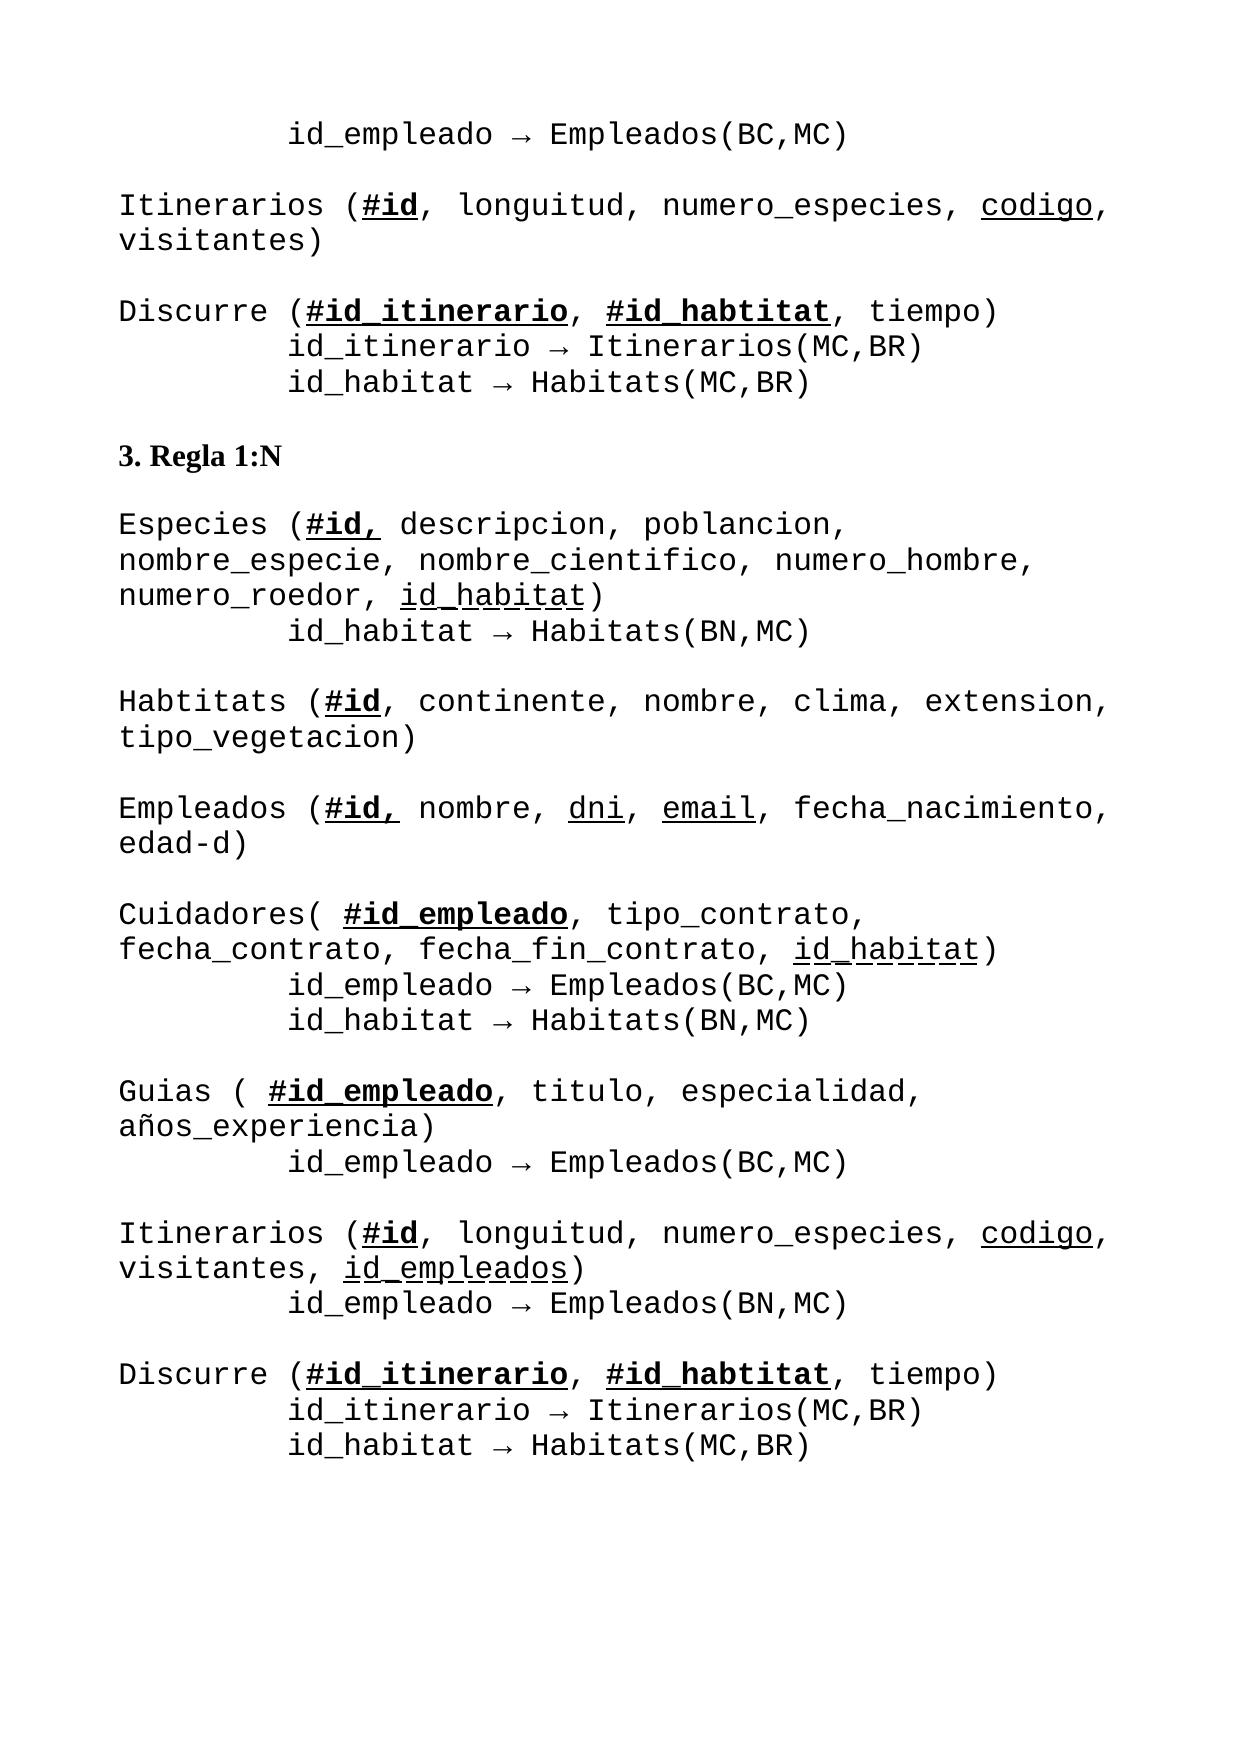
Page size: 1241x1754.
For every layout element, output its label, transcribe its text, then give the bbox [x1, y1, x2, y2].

text id_itinerario → Itinerarios(MC,BR) [118, 331, 1122, 366]
text id_empleado → Empleados(BC,MC) [118, 118, 1122, 153]
text Itinerarios (#id, longuitud, numero_especies, codigo, visitantes, id_empleados) [118, 1217, 1122, 1288]
text Habtitats (#id, continente, nombre, clima, extension, tipo_vegetacion) [118, 686, 1122, 757]
text Guias ( #id_empleado, titulo, especialidad, años_experiencia) [118, 1075, 1122, 1146]
text Especies (#id, descripcion, poblancion, nombre_especie, nombre_cientifico, numero_hombre, numero_roedor, id_habitat) [118, 509, 1122, 615]
text id_habitat → Habitats(MC,BR) [118, 366, 1122, 401]
text id_itinerario → Itinerarios(MC,BR) [118, 1394, 1122, 1429]
text Discurre (#id_itinerario, #id_habtitat, tiempo) [118, 1359, 1122, 1394]
text id_empleado → Empleados(BC,MC) [118, 969, 1122, 1004]
text Empleados (#id, nombre, dni, email, fecha_nacimiento, edad-d) [118, 792, 1122, 863]
text Cuidadores( #id_empleado, tipo_contrato, fecha_contrato, fecha_fin_contrato, id_habitat) [118, 898, 1122, 969]
text id_habitat → Habitats(MC,BR) [118, 1429, 1122, 1465]
text id_habitat → Habitats(BN,MC) [118, 615, 1122, 650]
text 3. Regla 1:N [118, 437, 1122, 473]
text Discurre (#id_itinerario, #id_habtitat, tiempo) [118, 295, 1122, 331]
text id_empleado → Empleados(BN,MC) [118, 1288, 1122, 1323]
text Itinerarios (#id, longuitud, numero_especies, codigo, visitantes) [118, 189, 1122, 260]
text id_empleado → Empleados(BC,MC) [118, 1146, 1122, 1182]
text id_habitat → Habitats(BN,MC) [118, 1004, 1122, 1040]
